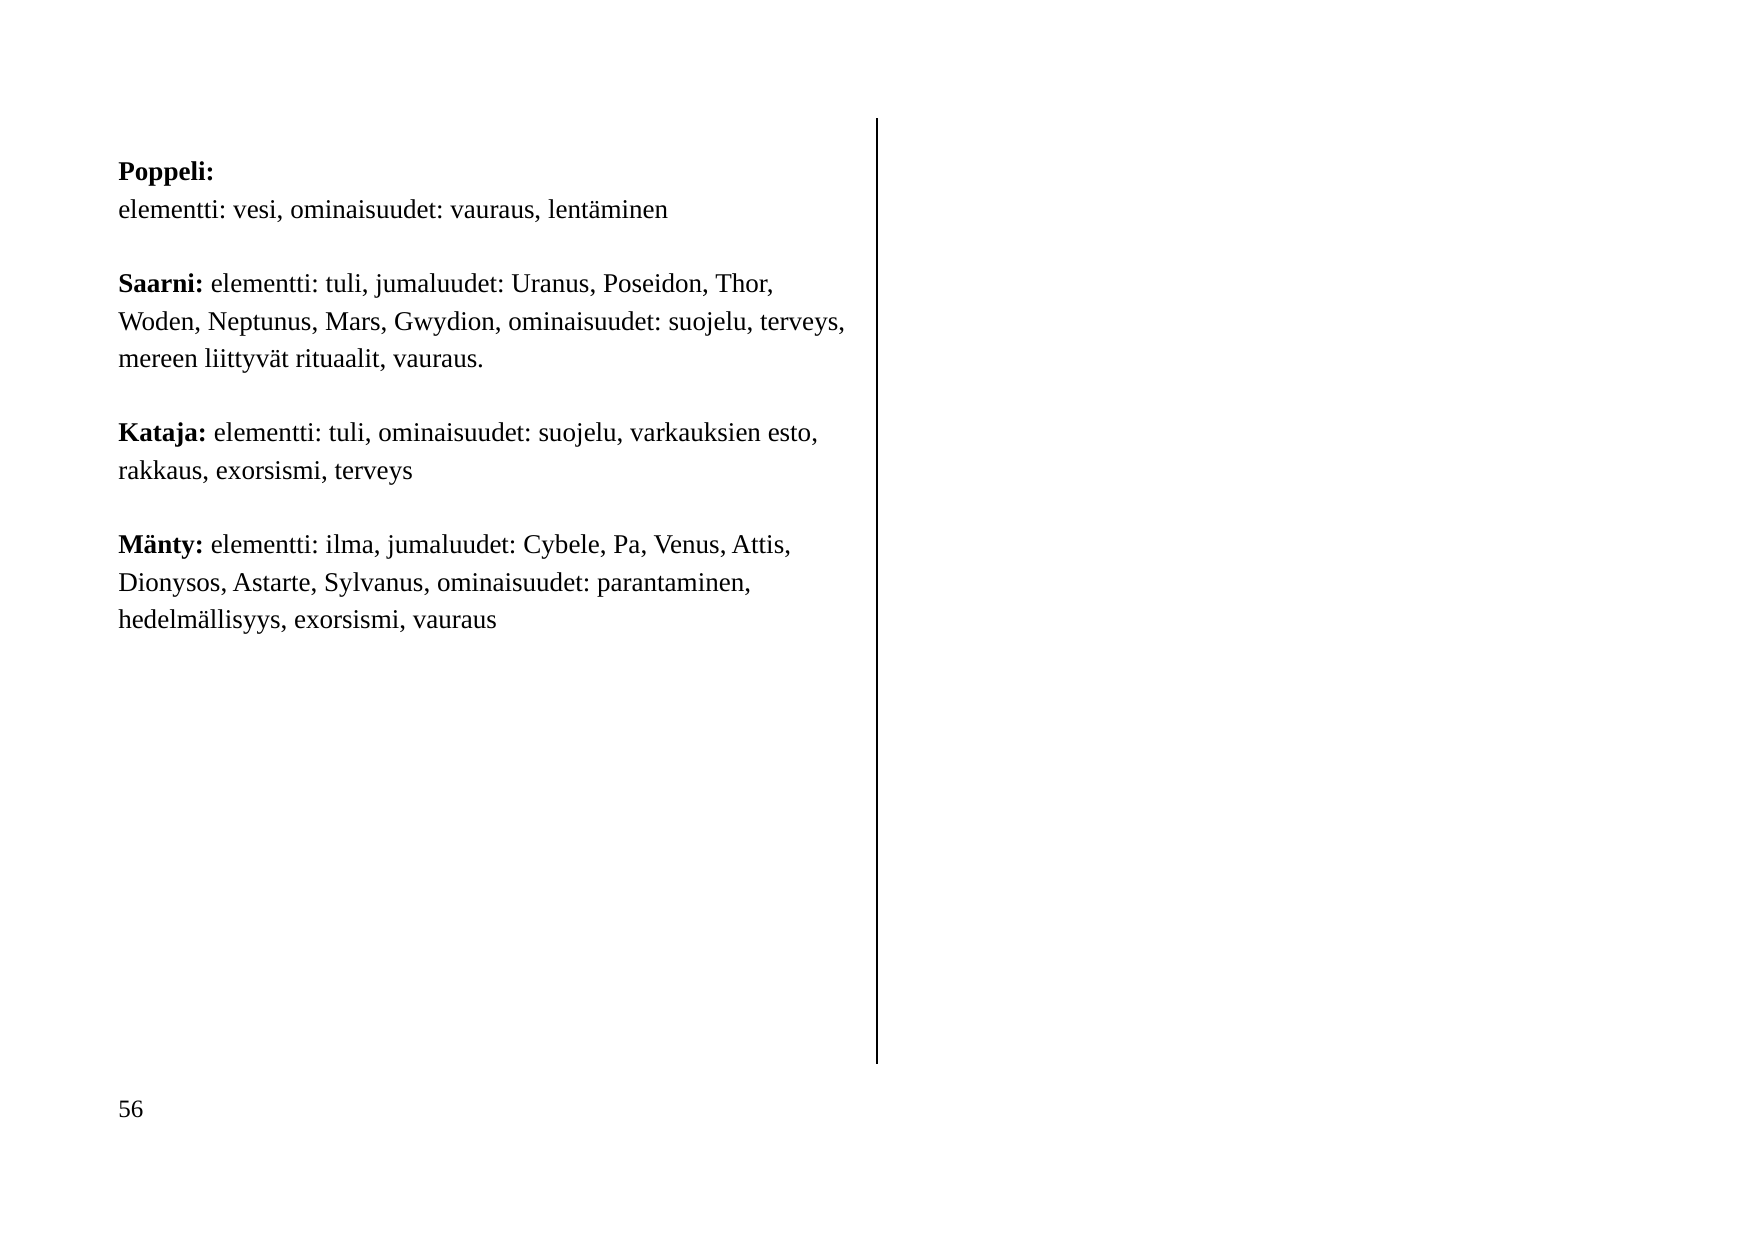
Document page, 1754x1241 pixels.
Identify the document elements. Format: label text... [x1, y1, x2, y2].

text Poppeli: elementti: vesi, ominaisuudet: vauraus, lentäminen Saarni: elementti: tuli, jumaluudet: Uranus, Poseidon, Thor, Woden, Neptunus, Mars, Gwydion, ominaisuudet: suojelu, terveys, mereen liittyvät rituaalit, vauraus. Kataja: elementti: tuli, ominaisuudet: suojelu, varkauksien esto, rakkaus, exorsismi, terveys Mänty: elementti: ilma, jumaluudet: Cybele, Pa, Venus, Attis, Dionysos, Astarte, Sylvanus, ominaisuudet: parantaminen, hedelmällisyys, exorsismi, vauraus [118, 118, 862, 634]
